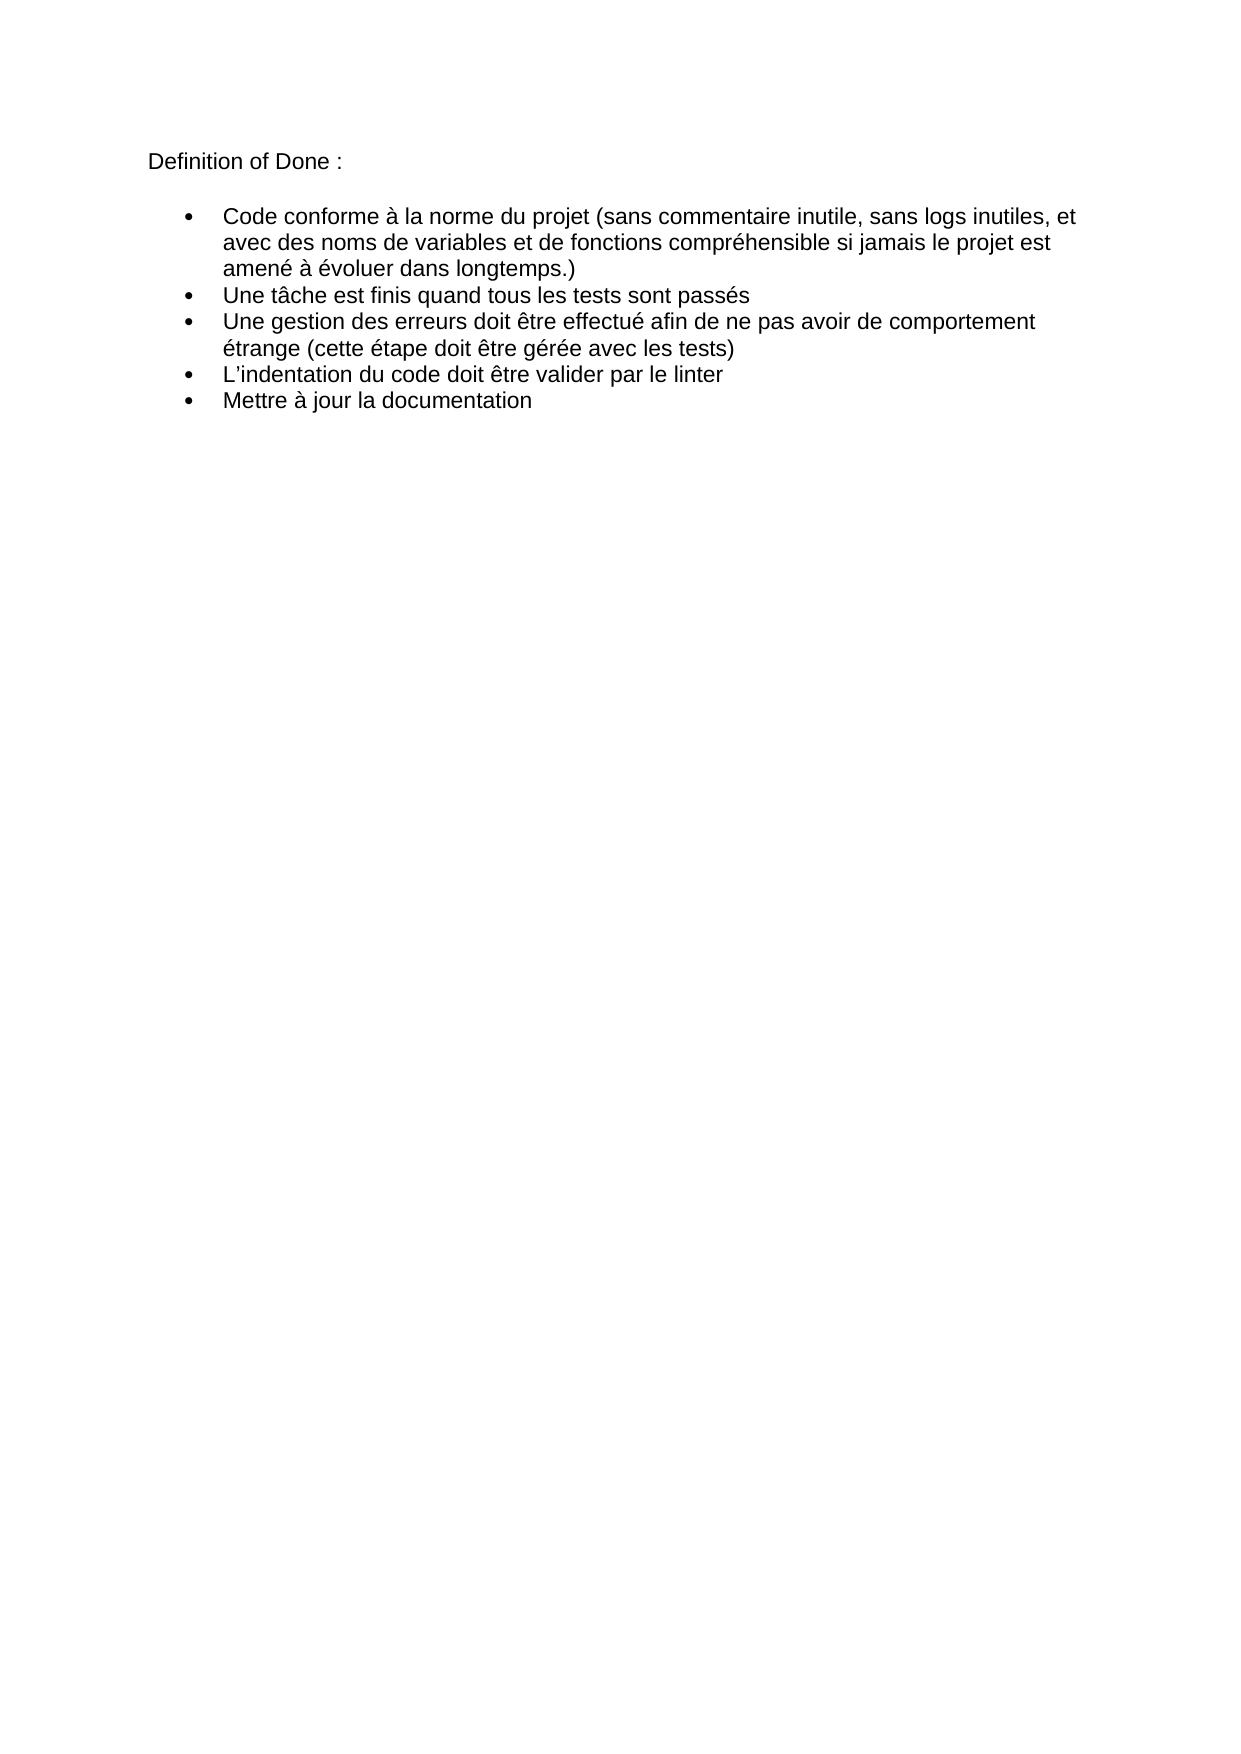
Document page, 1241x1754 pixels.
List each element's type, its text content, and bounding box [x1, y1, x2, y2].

list Mettre à jour la documentation [185, 387, 1093, 413]
list Une gestion des erreurs doit être effectué afin de ne pas avoir de comportement étrange (cette étape doit être gérée avec les tests) [185, 308, 1093, 361]
list Une tâche est finis quand tous les tests sont passés [185, 282, 1093, 308]
text Definition of Done : [148, 148, 1093, 174]
list Code conforme à la norme du projet (sans commentaire inutile, sans logs inutiles, et avec des noms de variables et de fonctions compréhensible si jamais le projet est amené à évoluer dans longtemps.) [185, 203, 1093, 282]
list L’indentation du code doit être valider par le linter [185, 361, 1093, 387]
